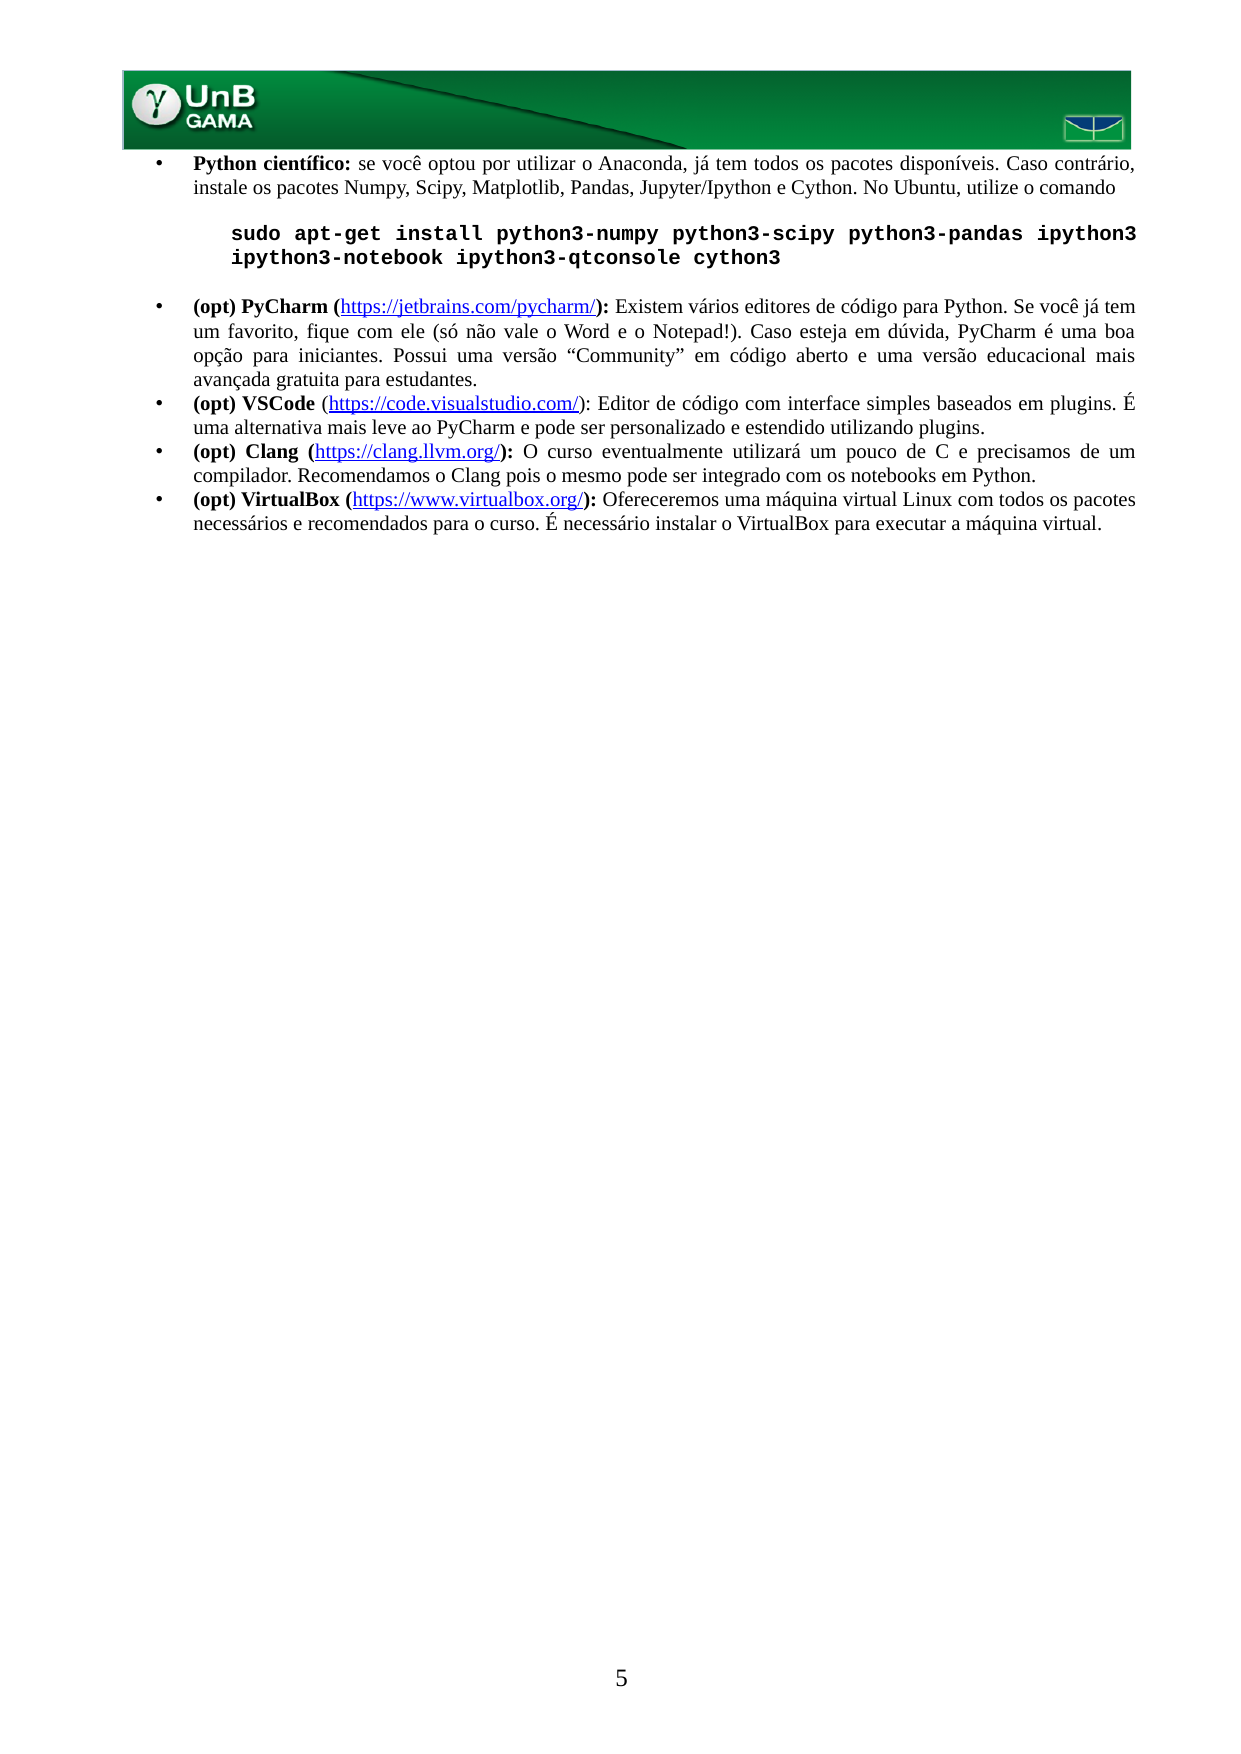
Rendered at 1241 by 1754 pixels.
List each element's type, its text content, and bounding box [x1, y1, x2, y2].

picture [122, 70, 1132, 150]
list (opt) Clang (https://clang.llvm.org/): O curso eventualmente utilizará um pouco de C e precisamos de um compilador. Recomendamos o Clang pois o mesmo pode ser integrado com os notebooks em Python. [156, 439, 1137, 487]
list (opt) PyCharm (https://jetbrains.com/pycharm/): Existem vários editores de código para Python. Se você já tem um favorito, fique com ele (só não vale o Word e o Notepad!). Caso esteja em dúvida, PyCharm é uma boa opção para iniciantes. Possui uma versão “Community” em código aberto e uma versão educacional mais avançada gratuita para estudantes. [156, 294, 1137, 391]
list Python científico: se você optou por utilizar o Anaconda, já tem todos os pacotes disponíveis. Caso contrário, instale os pacotes Numpy, Scipy, Matplotlib, Pandas, Jupyter/Ipython e Cython. No Ubuntu, utilize o comando [156, 93, 1137, 199]
list sudo apt-get install python3-numpy python3-scipy python3-pandas ipython3 ipython3-notebook ipython3-qtconsole cython3 [193, 223, 1137, 270]
list (opt) VSCode (https://code.visualstudio.com/): Editor de código com interface simples baseados em plugins. É uma alternativa mais leve ao PyCharm e pode ser personalizado e estendido utilizando plugins. [156, 391, 1137, 439]
list (opt) VirtualBox (https://www.virtualbox.org/): Ofereceremos uma máquina virtual Linux com todos os pacotes necessários e recomendados para o curso. É necessário instalar o VirtualBox para executar a máquina virtual. [156, 487, 1137, 535]
